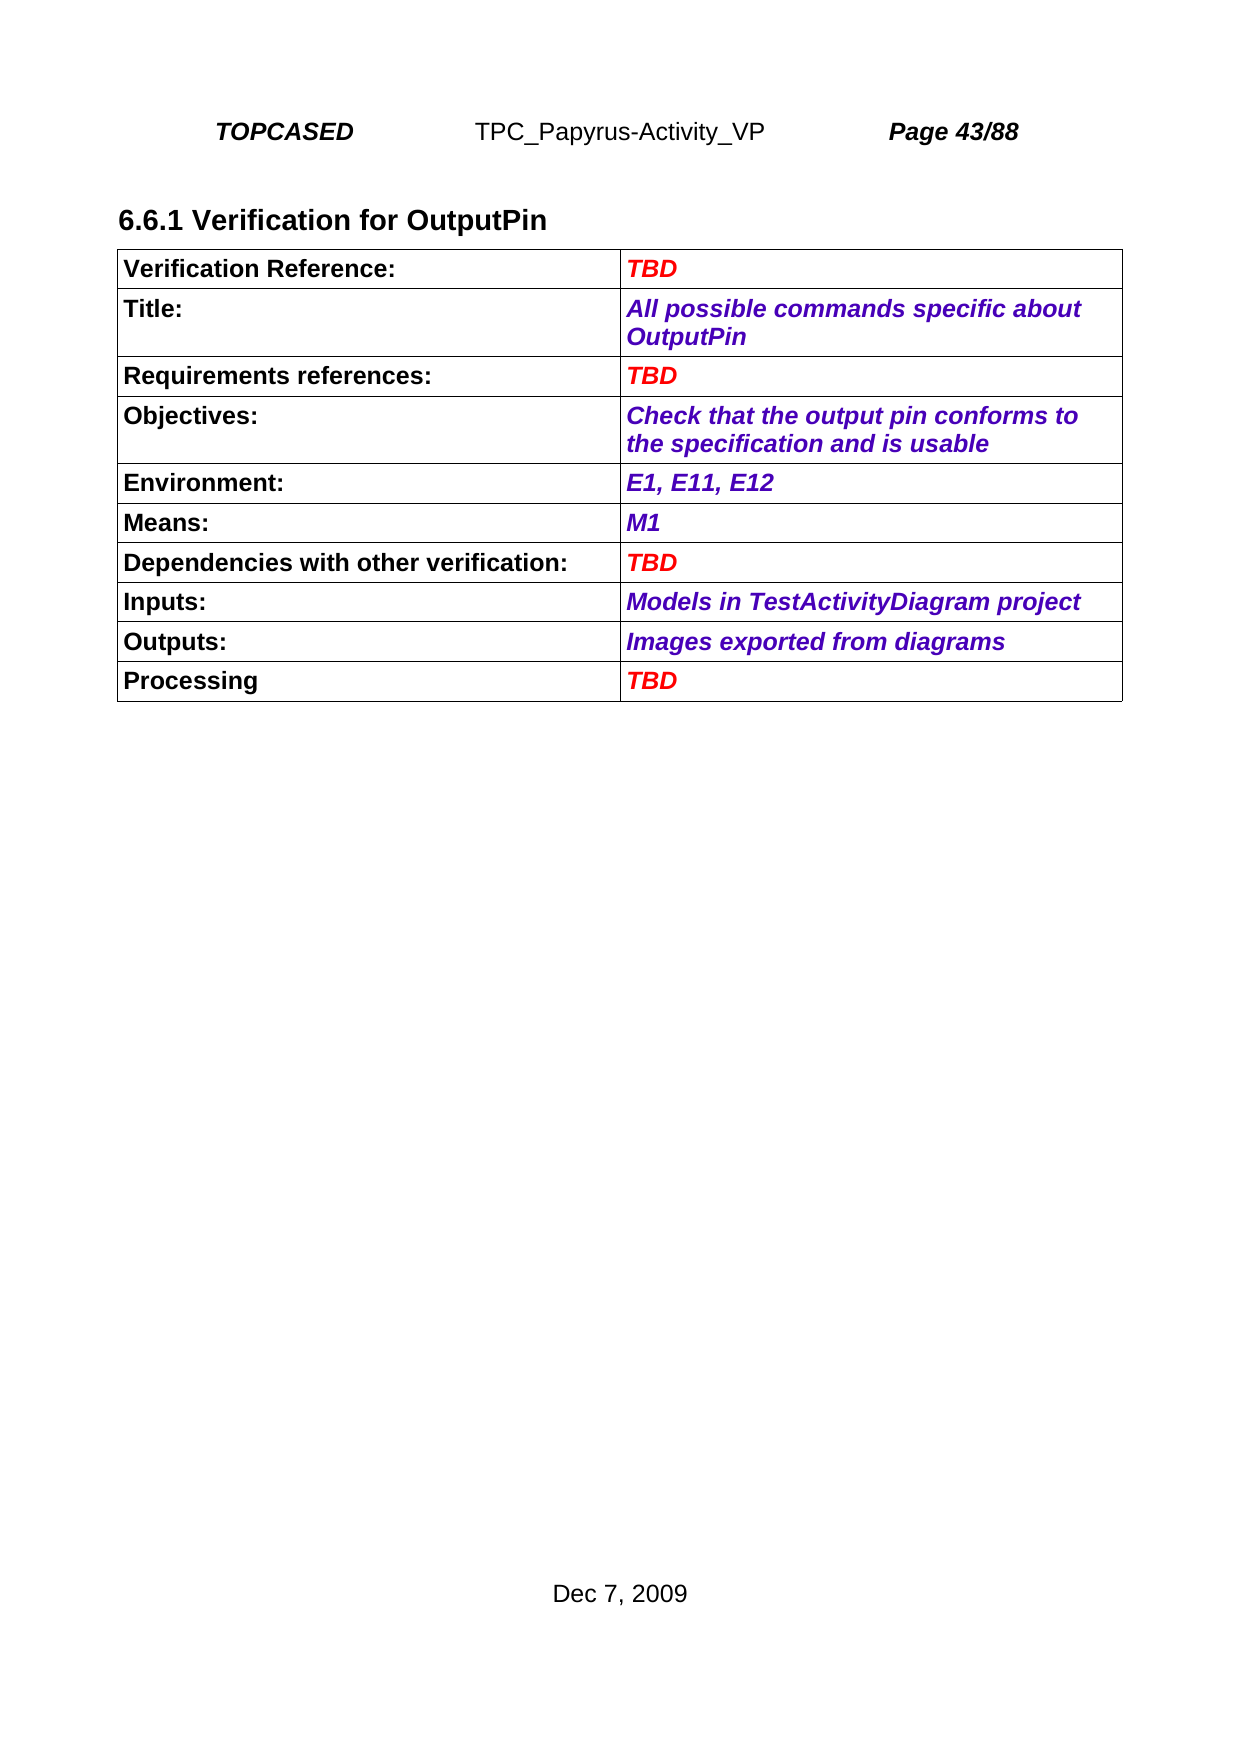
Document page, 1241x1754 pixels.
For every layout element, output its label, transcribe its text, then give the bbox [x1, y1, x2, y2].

table_cell All possible commands specific about OutputPin [621, 289, 1122, 356]
table_cell TBD [621, 357, 1122, 396]
table_cell Outputs: [118, 622, 620, 661]
table_cell TBD [621, 543, 1122, 582]
table_cell Means: [118, 504, 620, 542]
table_cell M1 [621, 504, 1122, 542]
table_cell E1, E11, E12 [621, 464, 1122, 503]
table_cell Dependencies with other verification: [118, 543, 620, 582]
table_cell Models in TestActivityDiagram project [621, 583, 1122, 621]
table_header Verification Reference: [118, 250, 620, 288]
table_cell TBD [621, 662, 1122, 701]
table_cell Processing [118, 662, 620, 701]
table_cell Requirements references: [118, 357, 620, 396]
table_cell Environment: [118, 464, 620, 503]
table_cell Images exported from diagrams [621, 622, 1122, 661]
table_cell Objectives: [118, 397, 620, 463]
subtitle Verification for OutputPin [118, 204, 1122, 236]
table_cell Title: [118, 289, 620, 356]
table_cell Check that the output pin conforms to the specification and is usable [621, 397, 1122, 463]
table_header TBD [621, 250, 1122, 288]
table_cell Inputs: [118, 583, 620, 621]
